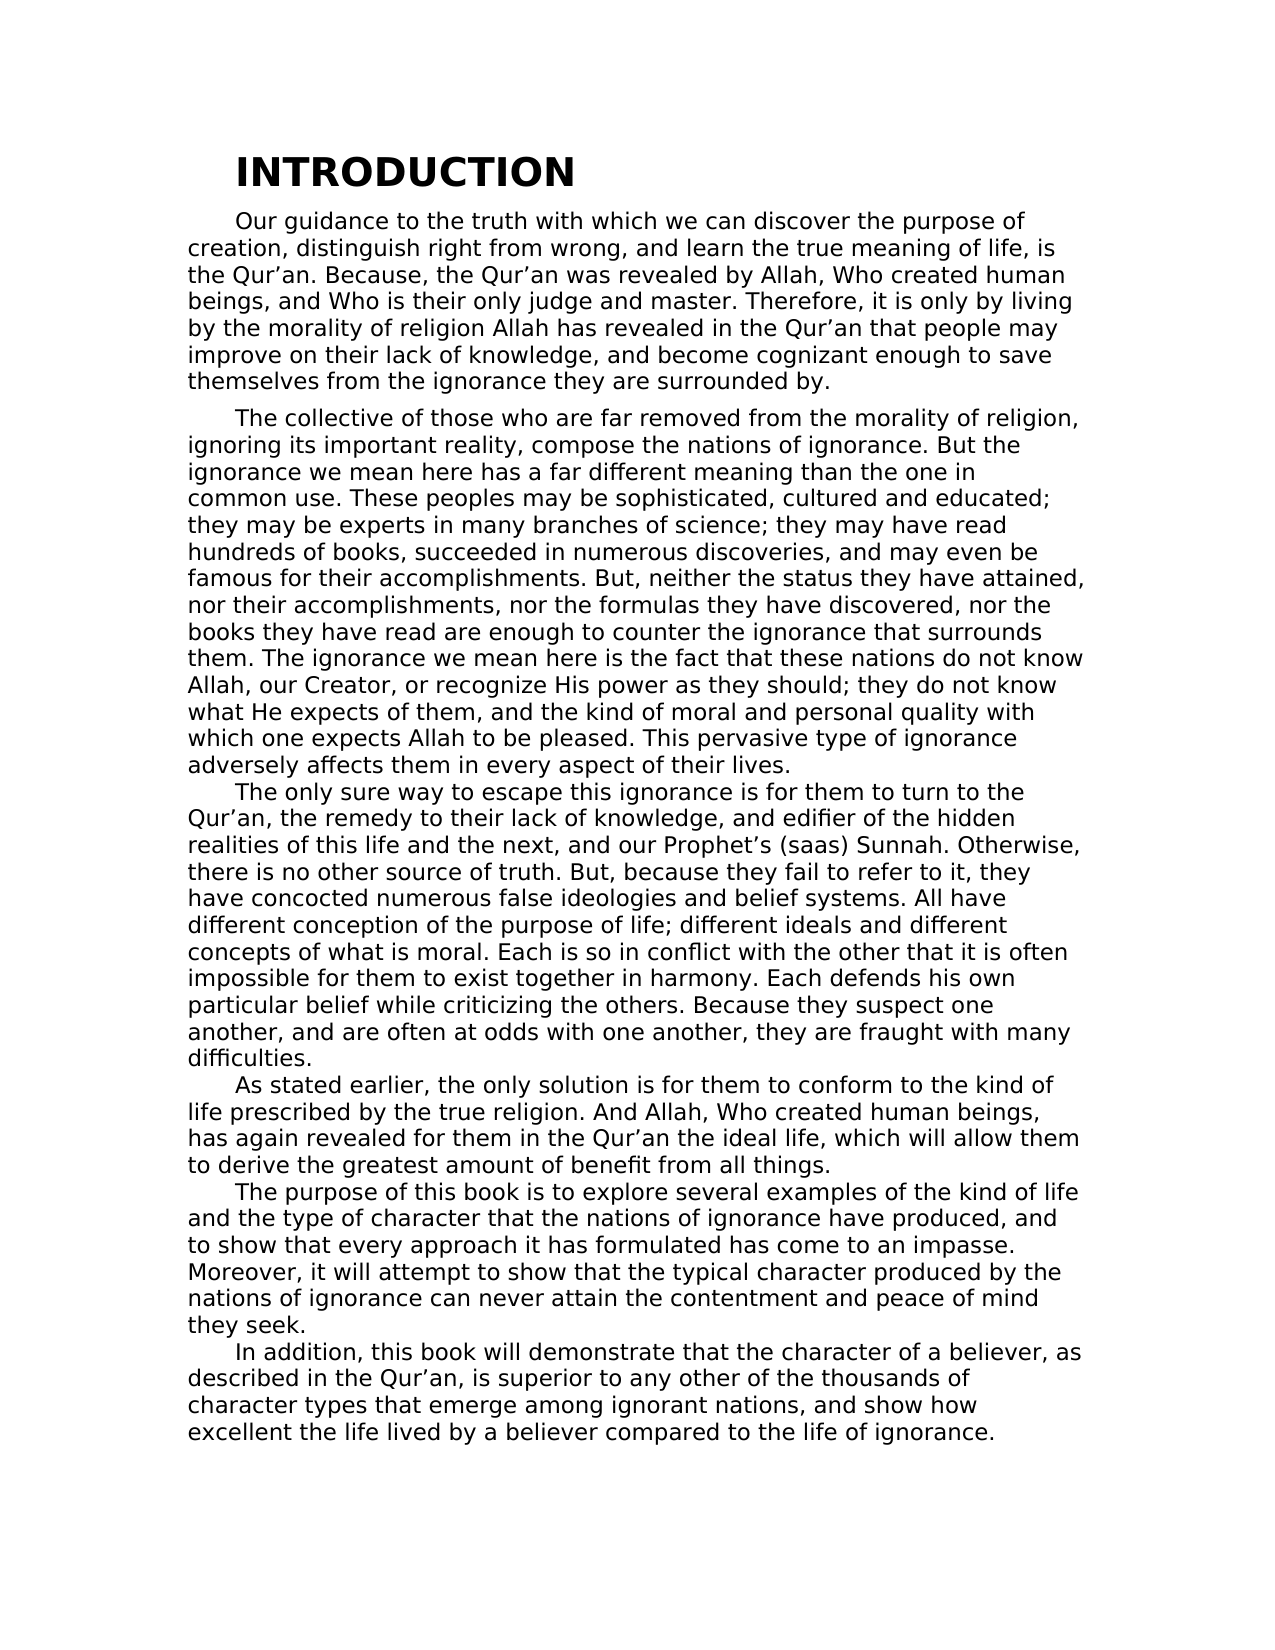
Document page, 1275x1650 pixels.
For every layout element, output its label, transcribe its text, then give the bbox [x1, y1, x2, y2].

text In addition, this book will demonstrate that the character of a believer, as described in the Qur’an, is superior to any other of the thousands of character types that emerge among ignorant nations, and show how excellent the life lived by a believer compared to the life of ignorance. [187, 1339, 1087, 1446]
text The only sure way to escape this ignorance is for them to turn to the Qur’an, the remedy to their lack of knowledge, and edifier of the hidden realities of this life and the next, and our Prophet’s (saas) Sunnah. Otherwise, there is no other source of truth. But, because they fail to refer to it, they have concocted numerous false ideologies and belief systems. All have different conception of the purpose of life; different ideals and different concepts of what is moral. Each is so in conflict with the other that it is often impossible for them to exist together in harmony. Each defends his own particular belief while criticizing the others. Because they suspect one another, and are often at odds with one another, they are fraught with many difficulties. [187, 779, 1087, 1072]
text As stated earlier, the only solution is for them to conform to the kind of life prescribed by the true religion. And Allah, Who created human beings, has again revealed for them in the Qur’an the ideal life, which will allow them to derive the greatest amount of benefit from all things. [187, 1072, 1087, 1179]
text INTRODUCTION [187, 150, 1087, 196]
text Our guidance to the truth with which we can discover the purpose of creation, distinguish right from wrong, and learn the true meaning of life, is the Qur’an. Because, the Qur’an was revealed by Allah, Who created human beings, and Who is their only judge and master. Therefore, it is only by living by the morality of religion Allah has revealed in the Qur’an that people may improve on their lack of knowledge, and become cognizant enough to save themselves from the ignorance they are surrounded by. [187, 208, 1087, 395]
text The purpose of this book is to explore several examples of the kind of life and the type of character that the nations of ignorance have produced, and to show that every approach it has formulated has come to an impasse. Moreover, it will attempt to show that the typical character produced by the nations of ignorance can never attain the contentment and peace of mind they seek. [187, 1179, 1087, 1339]
text The collective of those who are far removed from the morality of religion, ignoring its important reality, compose the nations of ignorance. But the ignorance we mean here has a far different meaning than the one in common use. These peoples may be sophisticated, cultured and educated; they may be experts in many branches of science; they may have read hundreds of books, succeeded in numerous discoveries, and may even be famous for their accomplishments. But, neither the status they have attained, nor their accomplishments, nor the formulas they have discovered, nor the books they have read are enough to counter the ignorance that surrounds them. The ignorance we mean here is the fact that these nations do not know Allah, our Creator, or recognize His power as they should; they do not know what He expects of them, and the kind of moral and personal quality with which one expects Allah to be pleased. This pervasive type of ignorance adversely affects them in every aspect of their lives. [187, 406, 1087, 779]
